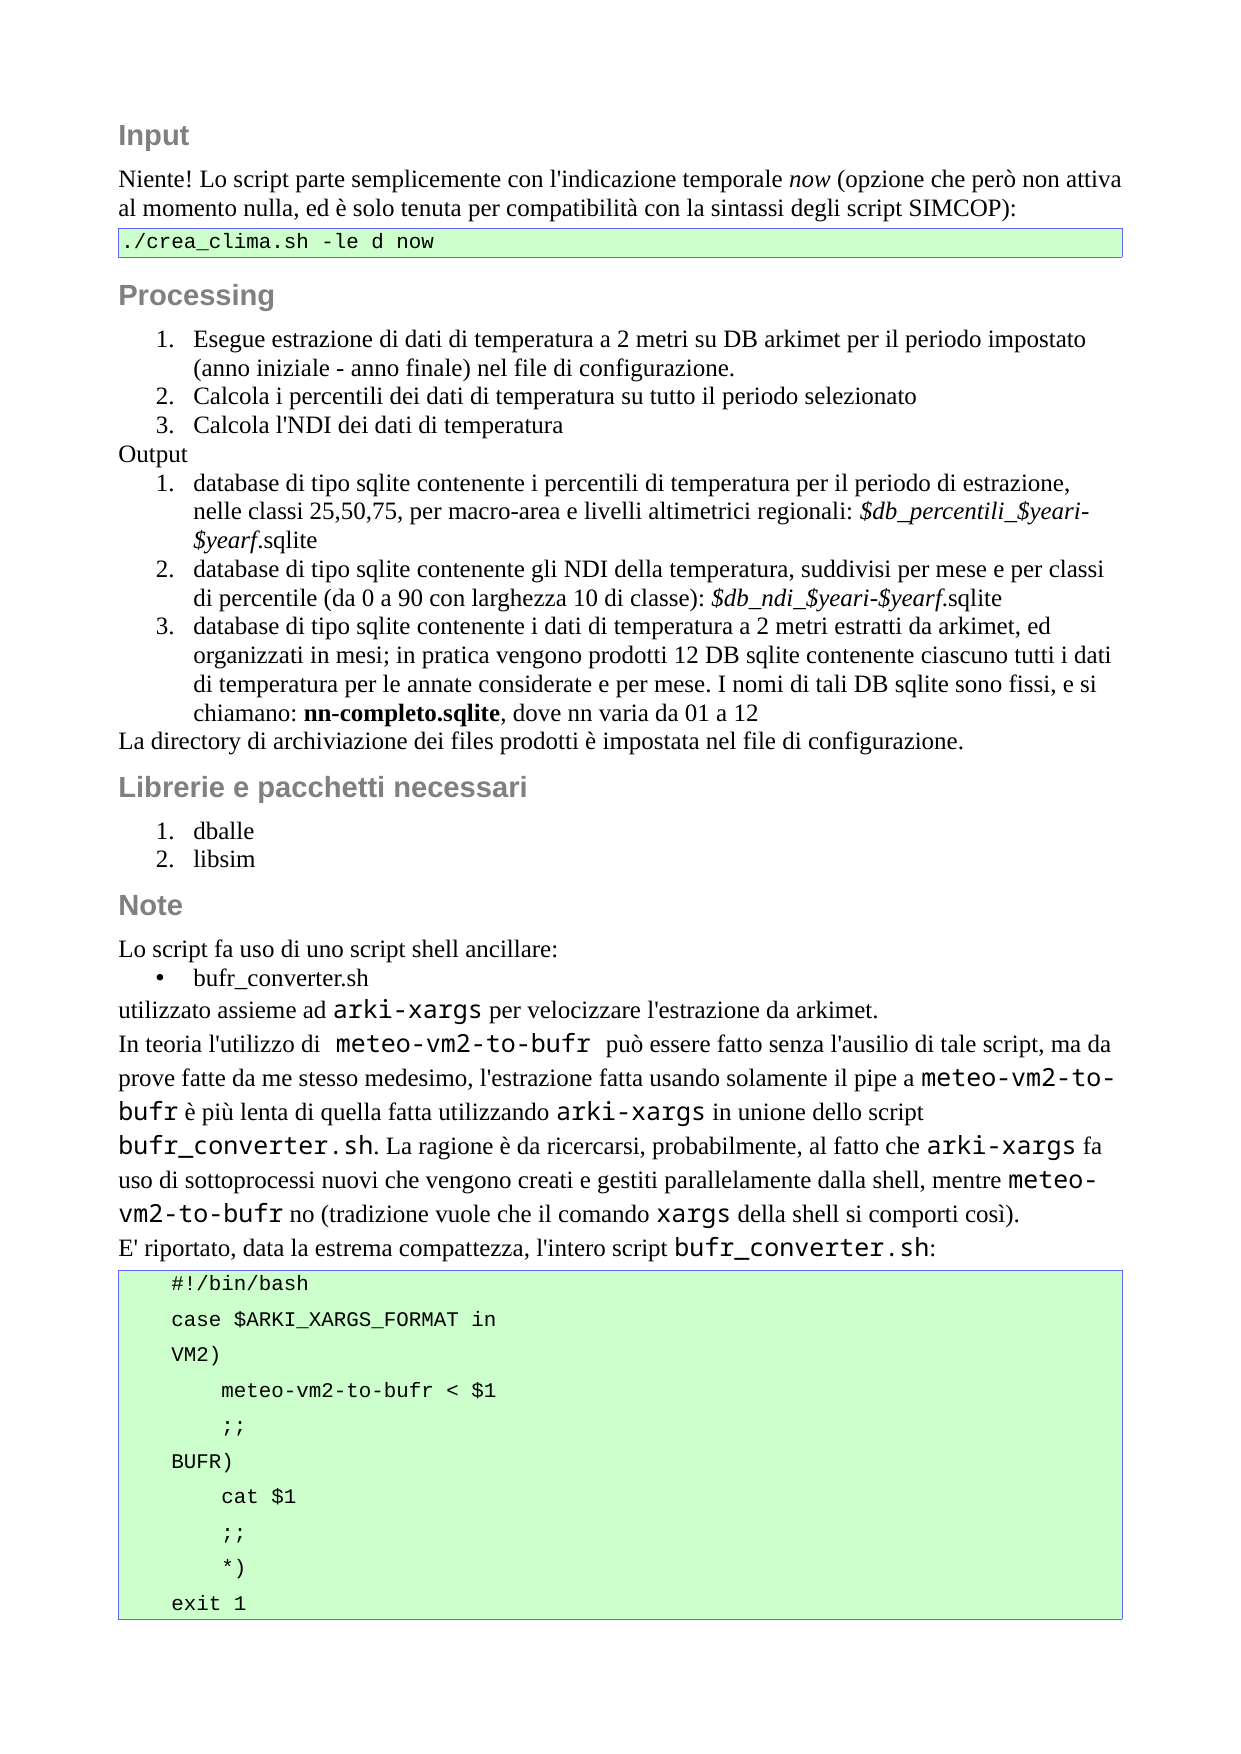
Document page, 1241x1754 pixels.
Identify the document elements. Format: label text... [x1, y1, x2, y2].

list bufr_converter.sh [156, 963, 1122, 991]
text #!/bin/bash [119, 1271, 1122, 1297]
text exit 1 [119, 1590, 1122, 1619]
text *) [119, 1554, 1122, 1581]
subtitle Librerie e pacchetti necessari [118, 770, 1122, 803]
text Niente! Lo script parte semplicemente con l'indicazione temporale now (opzione che però non attiva al momento nulla, ed è solo tenuta per compatibilità con la sintassi degli script SIMCOP): [118, 164, 1122, 222]
text ./crea_clima.sh -le d now [119, 229, 1122, 257]
text utilizzato assieme ad arki-xargs per velocizzare l'estrazione da arkimet. [118, 991, 1122, 1025]
text case $ARKI_XARGS_FORMAT in [119, 1306, 1122, 1332]
list database di tipo sqlite contenente i dati di temperatura a 2 metri estratti da arkimet, ed organizzati in mesi; in pratica vengono prodotti 12 DB sqlite contenente ciascuno tutti i dati di temperatura per le annate considerate e per mese. I nomi di tali DB sqlite sono fissi, e si chiamano: nn-completo.sqlite, dove nn varia da 01 a 12 [156, 611, 1122, 726]
list database di tipo sqlite contenente gli NDI della temperatura, suddivisi per mese e per classi di percentile (da 0 a 90 con larghezza 10 di classe): $db_ndi_$yeari-$yearf.sqlite [156, 554, 1122, 611]
subtitle Note [118, 888, 1122, 921]
text VM2) [119, 1341, 1122, 1368]
list database di tipo sqlite contenente i percentili di temperatura per il periodo di estrazione, nelle classi 25,50,75, per macro-area e livelli altimetrici regionali: $db_percentili_$yeari-$yearf.sqlite [156, 468, 1122, 554]
subtitle Input [118, 118, 1122, 152]
list libsim [156, 844, 1122, 873]
text meteo-vm2-to-bufr < $1 [119, 1377, 1122, 1403]
text Output [118, 439, 1122, 468]
list Calcola i percentili dei dati di temperatura su tutto il periodo selezionato [156, 381, 1122, 410]
list dballe [156, 816, 1122, 844]
list Esegue estrazione di dati di temperatura a 2 metri su DB arkimet per il periodo impostato (anno iniziale - anno finale) nel file di configurazione. [156, 324, 1122, 381]
text In teoria l'utilizzo di meteo-vm2-to-bufr può essere fatto senza l'ausilio di tale script, ma da prove fatte da me stesso medesimo, l'estrazione fatta usando solamente il pipe a meteo-vm2-to-bufr è più lenta di quella fatta utilizzando arki-xargs in unione dello script bufr_converter.sh. La ragione è da ricercarsi, probabilmente, al fatto che arki-xargs fa uso di sottoprocessi nuovi che vengono creati e gestiti parallelamente dalla shell, mentre meteo-vm2-to-bufr no (tradizione vuole che il comando xargs della shell si comporti così). [118, 1025, 1122, 1230]
text ;; [119, 1519, 1122, 1545]
text E' riportato, data la estrema compattezza, l'intero script bufr_converter.sh: [118, 1230, 1122, 1264]
list Calcola l'NDI dei dati di temperatura [156, 410, 1122, 439]
subtitle Processing [118, 278, 1122, 311]
text La directory di archiviazione dei files prodotti è impostata nel file di configurazione. [118, 726, 1122, 755]
text BUFR) [119, 1448, 1122, 1474]
text ;; [119, 1412, 1122, 1439]
text cat $1 [119, 1483, 1122, 1510]
text Lo script fa uso di uno script shell ancillare: [118, 934, 1122, 963]
